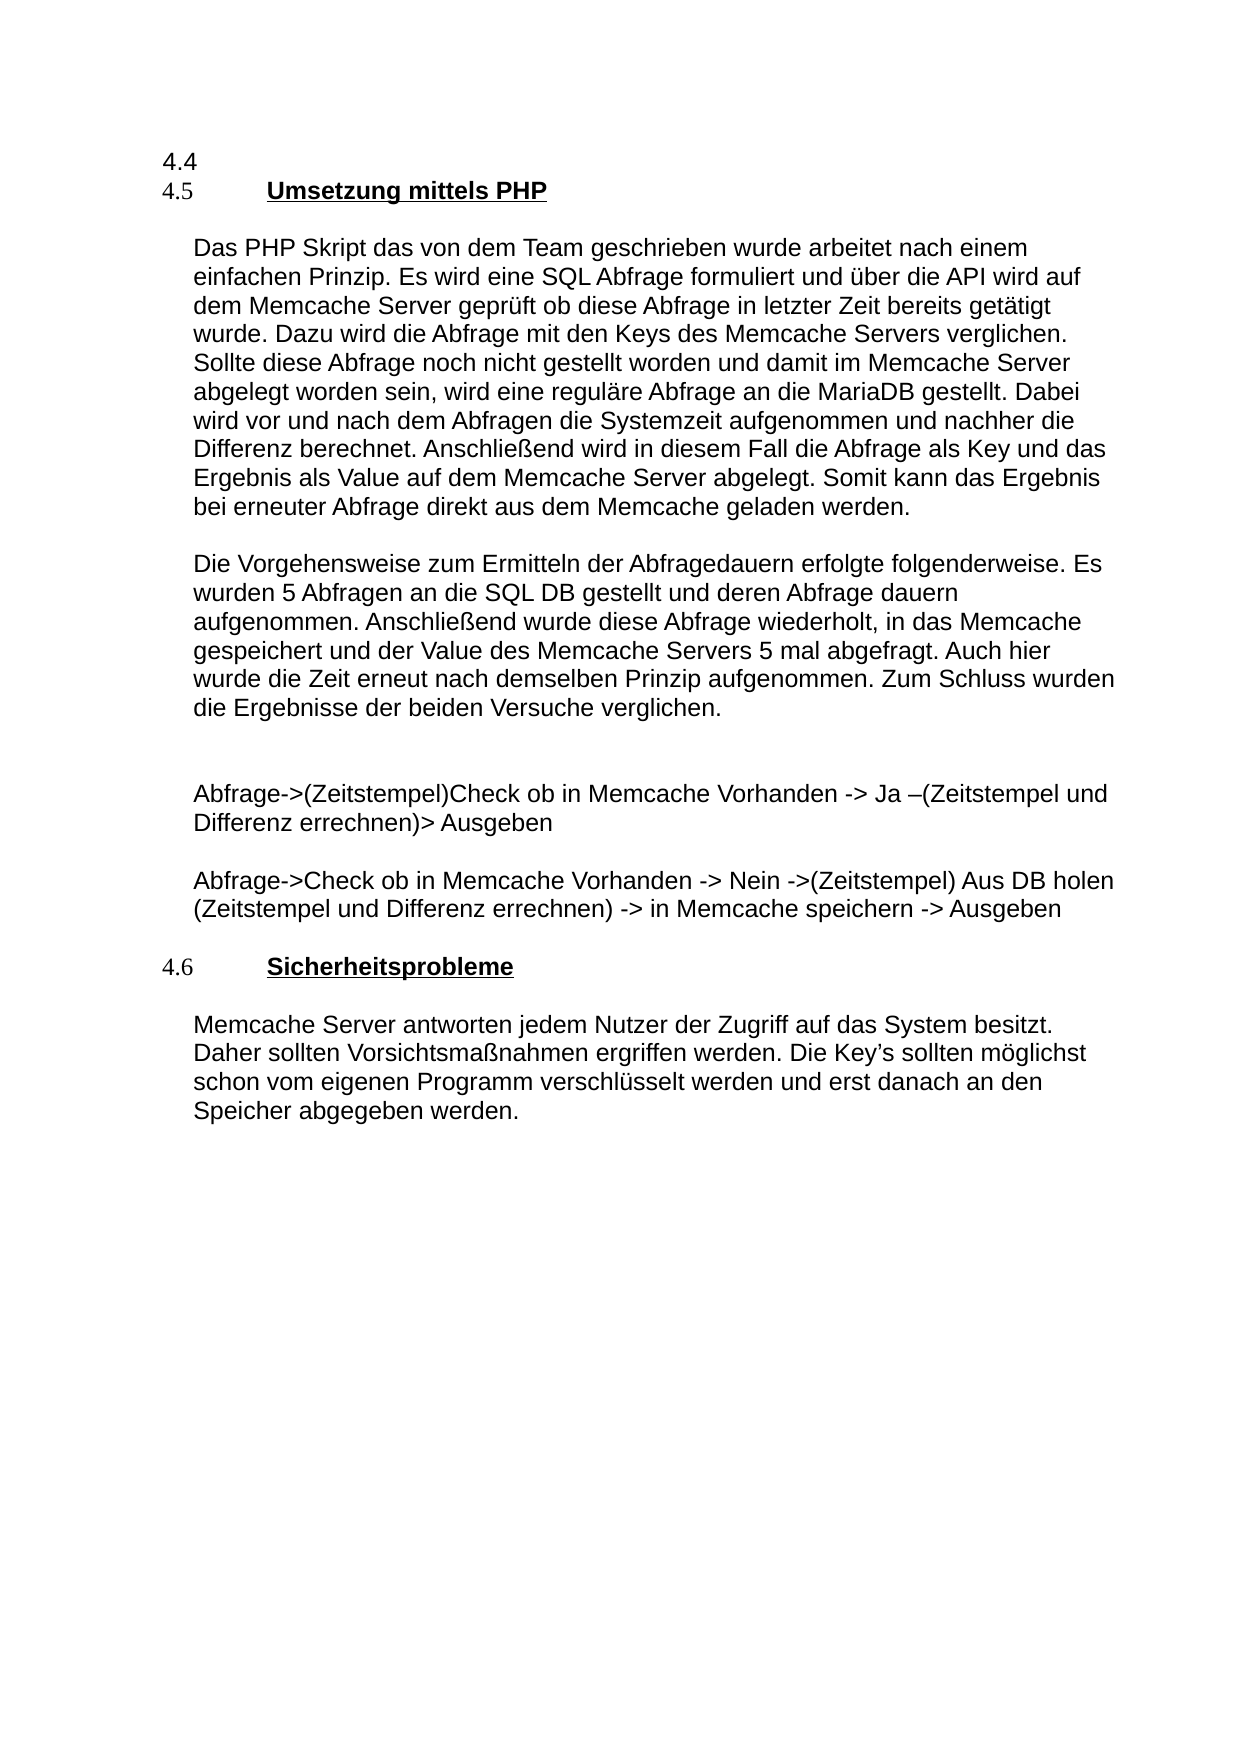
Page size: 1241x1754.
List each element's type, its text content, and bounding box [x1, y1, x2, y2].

text Abfrage->Check ob in Memcache Vorhanden -> Nein ->(Zeitstempel) Aus DB holen (Zeitstempel und Differenz errechnen) -> in Memcache speichern -> Ausgeben [193, 866, 1122, 923]
list Sicherheitsprobleme Memcache Server antworten jedem Nutzer der Zugriff auf das System besitzt. Daher sollten Vorsichtsmaßnahmen ergriffen werden. Die Key’s sollten möglichst schon vom eigenen Programm verschlüsselt werden und erst danach an den Speicher abgegeben werden. [156, 952, 1122, 1153]
list Umsetzung mittels PHP Das PHP Skript das von dem Team geschrieben wurde arbeitet nach einem einfachen Prinzip. Es wird eine SQL Abfrage formuliert und über die API wird auf dem Memcache Server geprüft ob diese Abfrage in letzter Zeit bereits getätigt wurde. Dazu wird die Abfrage mit den Keys des Memcache Servers verglichen. Sollte diese Abfrage noch nicht gestellt worden und damit im Memcache Server abgelegt worden sein, wird eine reguläre Abfrage an die MariaDB gestellt. Dabei wird vor und nach dem Abfragen die Systemzeit aufgenommen und nachher die Differenz berechnet. Anschließend wird in diesem Fall die Abfrage als Key und das Ergebnis als Value auf dem Memcache Server abgelegt. Somit kann das Ergebnis bei erneuter Abfrage direkt aus dem Memcache geladen werden. Die Vorgehensweise zum Ermitteln der Abfragedauern erfolgte folgenderweise. Es wurden 5 Abfragen an die SQL DB gestellt und deren Abfrage dauern aufgenommen. Anschließend wurde diese Abfrage wiederholt, in das Memcache gespeichert und der Value des Memcache Servers 5 mal abgefragt. Auch hier wurde die Zeit erneut nach demselben Prinzip aufgenommen. Zum Schluss wurden die Ergebnisse der beiden Versuche verglichen. [156, 176, 1122, 779]
text Abfrage->(Zeitstempel)Check ob in Memcache Vorhanden -> Ja –(Zeitstempel und Differenz errechnen)> Ausgeben [193, 779, 1122, 866]
